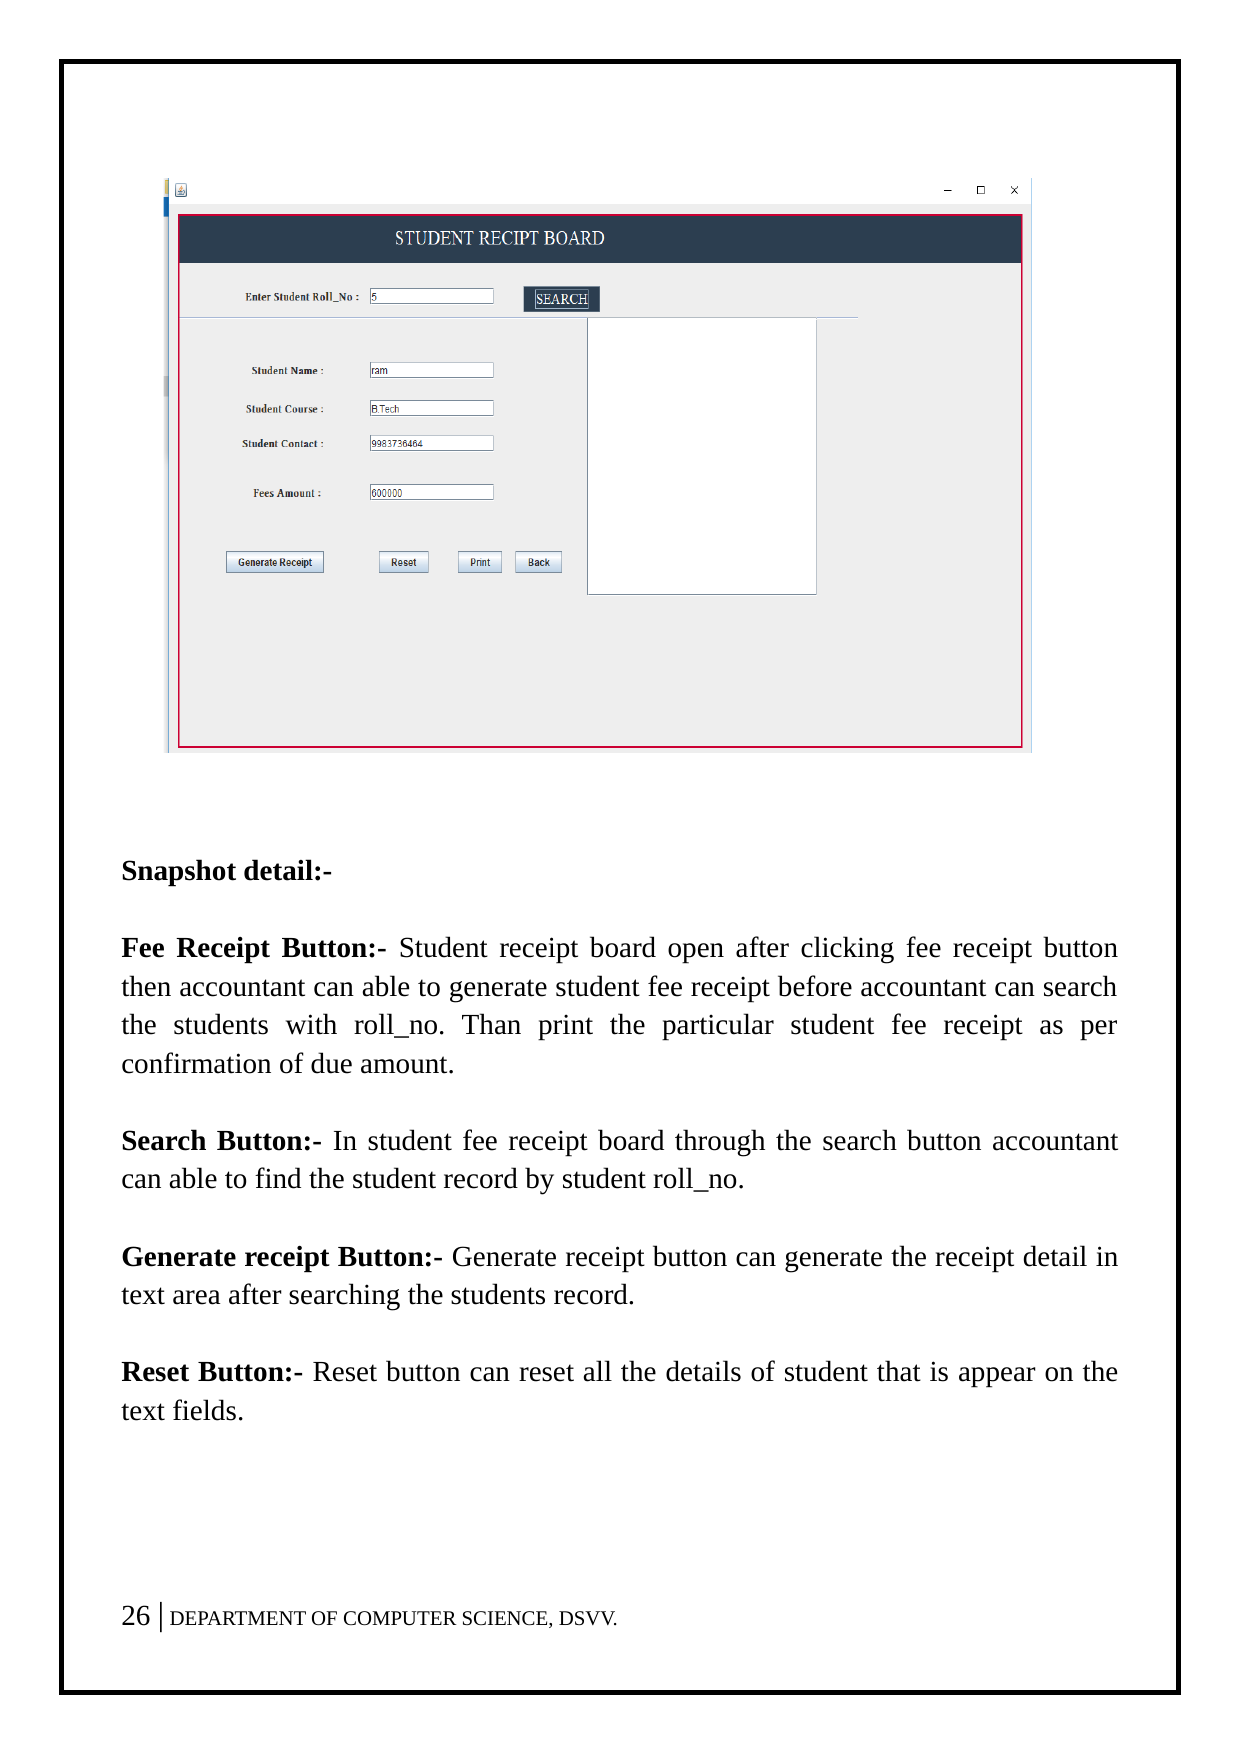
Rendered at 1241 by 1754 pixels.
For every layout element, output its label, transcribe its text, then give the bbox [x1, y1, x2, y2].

picture [163, 178, 1032, 753]
text Generate receipt Button:- Generate receipt button can generate the receipt detail in text area after searching the students record. [121, 1239, 1119, 1311]
text Search Button:- In student fee receipt board through the search button accountant can able to find the student record by student roll_no. [121, 1123, 1119, 1195]
text Fee Receipt Button:- Student receipt board open after clicking fee receipt button then accountant can able to generate student fee receipt before accountant can search the students with roll_no. Than print the particular student fee receipt as per confirmation of due amount. [121, 930, 1119, 1079]
text Snapshot detail:- [121, 853, 1119, 887]
text Reset Button:- Reset button can reset all the details of student that is appear on the text fields. [121, 1354, 1119, 1426]
